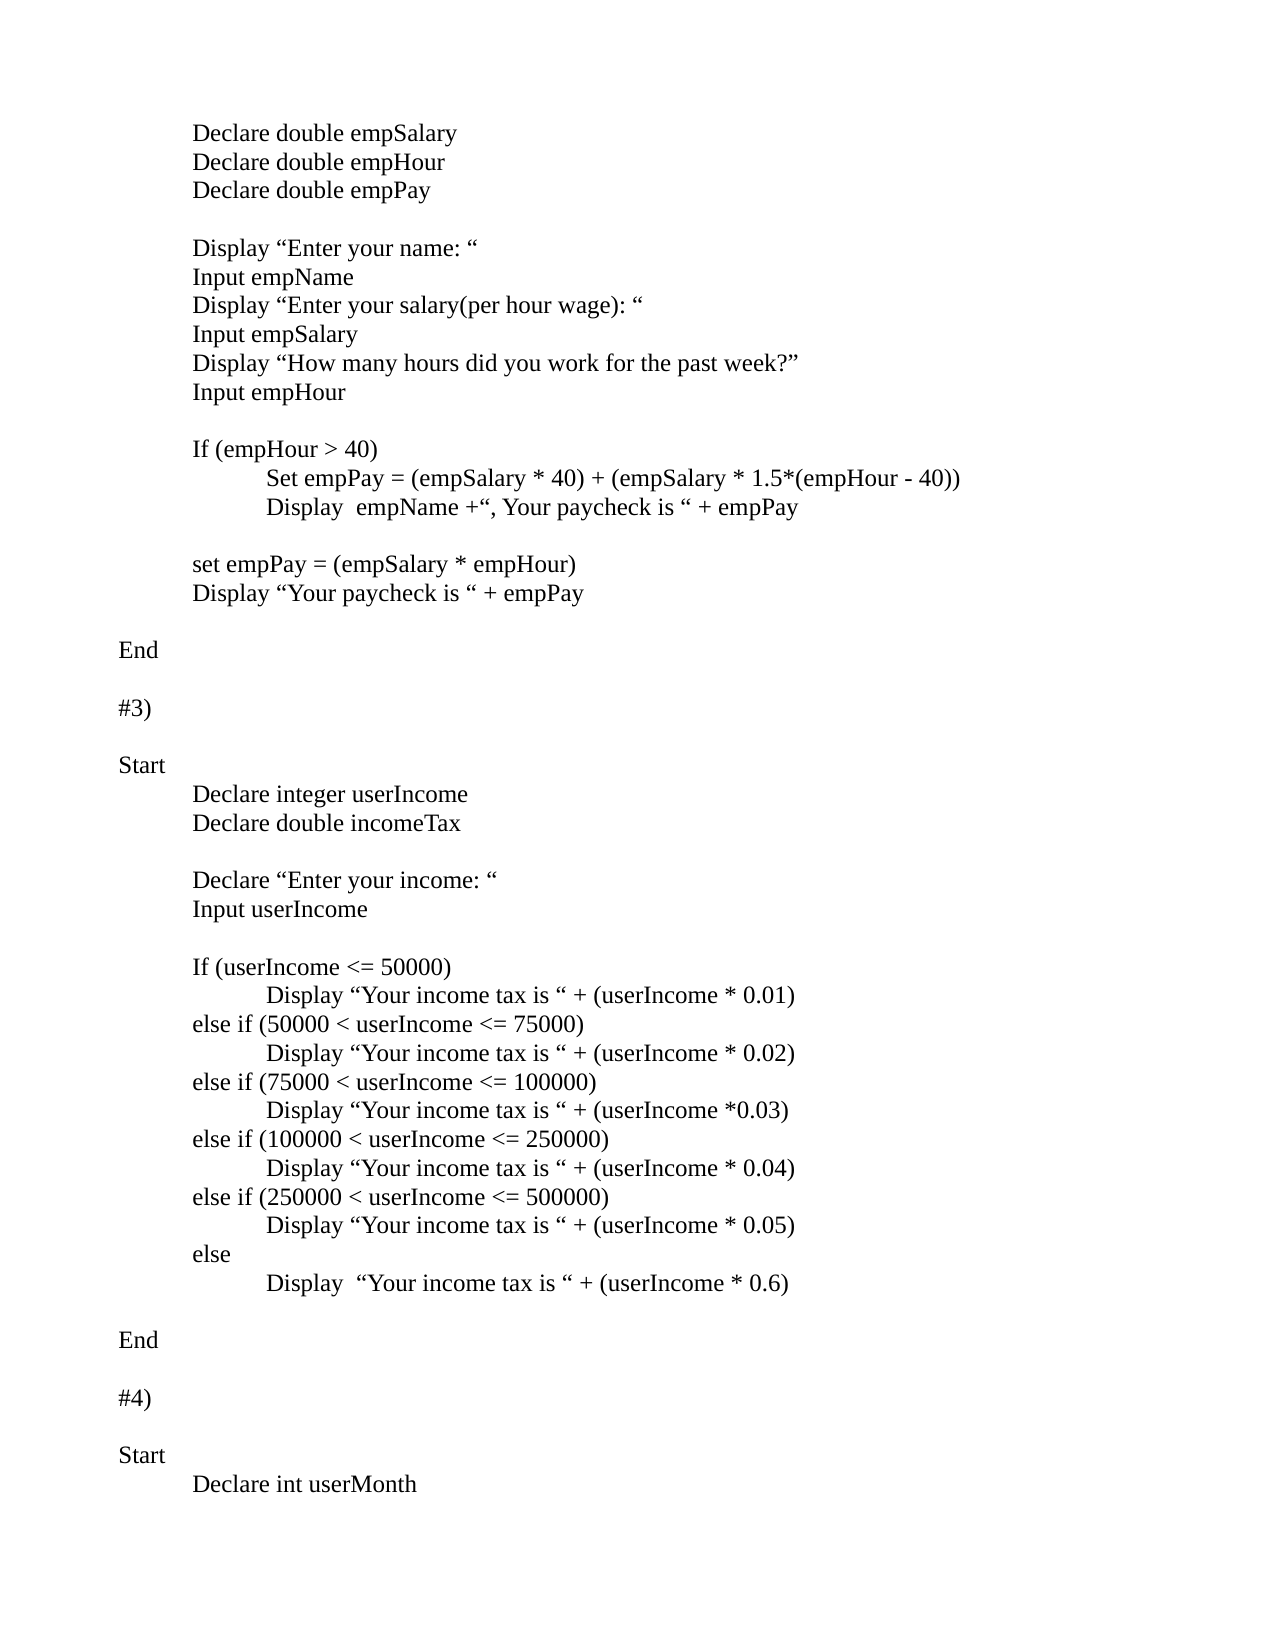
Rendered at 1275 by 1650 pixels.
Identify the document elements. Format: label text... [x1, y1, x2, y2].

text End [118, 636, 1157, 664]
text If (userIncome <= 50000) [118, 952, 1157, 981]
text Display “Your income tax is “ + (userIncome * 0.02) [118, 1038, 1157, 1067]
text Start [118, 1441, 1157, 1469]
text #4) [118, 1383, 1157, 1412]
text Declare double incomeTax [118, 808, 1157, 837]
text Display “How many hours did you work for the past week?” [118, 348, 1157, 377]
text else if (250000 < userIncome <= 500000) [118, 1182, 1157, 1211]
text Set empPay = (empSalary * 40) + (empSalary * 1.5*(empHour - 40)) [118, 463, 1157, 492]
text Input empHour [118, 377, 1157, 406]
text else if (75000 < userIncome <= 100000) [118, 1067, 1157, 1096]
text Start [118, 751, 1157, 779]
text Display “Your income tax is “ + (userIncome * 0.04) [118, 1153, 1157, 1182]
text else if (100000 < userIncome <= 250000) [118, 1124, 1157, 1153]
text If (empHour > 40) [118, 434, 1157, 463]
text Declare double empSalary [118, 118, 1157, 147]
text Display “Enter your name: “ [118, 233, 1157, 262]
text Display empName +“, Your paycheck is “ + empPay [118, 492, 1157, 521]
text Display “Your paycheck is “ + empPay [118, 578, 1157, 607]
text Declare “Enter your income: “ [118, 866, 1157, 894]
text Input userIncome [118, 894, 1157, 923]
text Declare int userMonth [118, 1469, 1157, 1498]
text else if (50000 < userIncome <= 75000) [118, 1009, 1157, 1038]
text Display “Your income tax is “ + (userIncome * 0.01) [118, 981, 1157, 1009]
text Input empSalary [118, 319, 1157, 348]
text Display “Your income tax is “ + (userIncome * 0.6) [118, 1268, 1157, 1297]
text Declare integer userIncome [118, 779, 1157, 808]
text set empPay = (empSalary * empHour) [118, 549, 1157, 578]
text Declare double empPay [118, 176, 1157, 204]
text Input empName [118, 262, 1157, 291]
text Declare double empHour [118, 147, 1157, 176]
text #3) [118, 693, 1157, 722]
text Display “Enter your salary(per hour wage): “ [118, 291, 1157, 319]
text Display “Your income tax is “ + (userIncome *0.03) [118, 1096, 1157, 1124]
text Display “Your income tax is “ + (userIncome * 0.05) [118, 1211, 1157, 1239]
text End [118, 1326, 1157, 1354]
text else [118, 1239, 1157, 1268]
